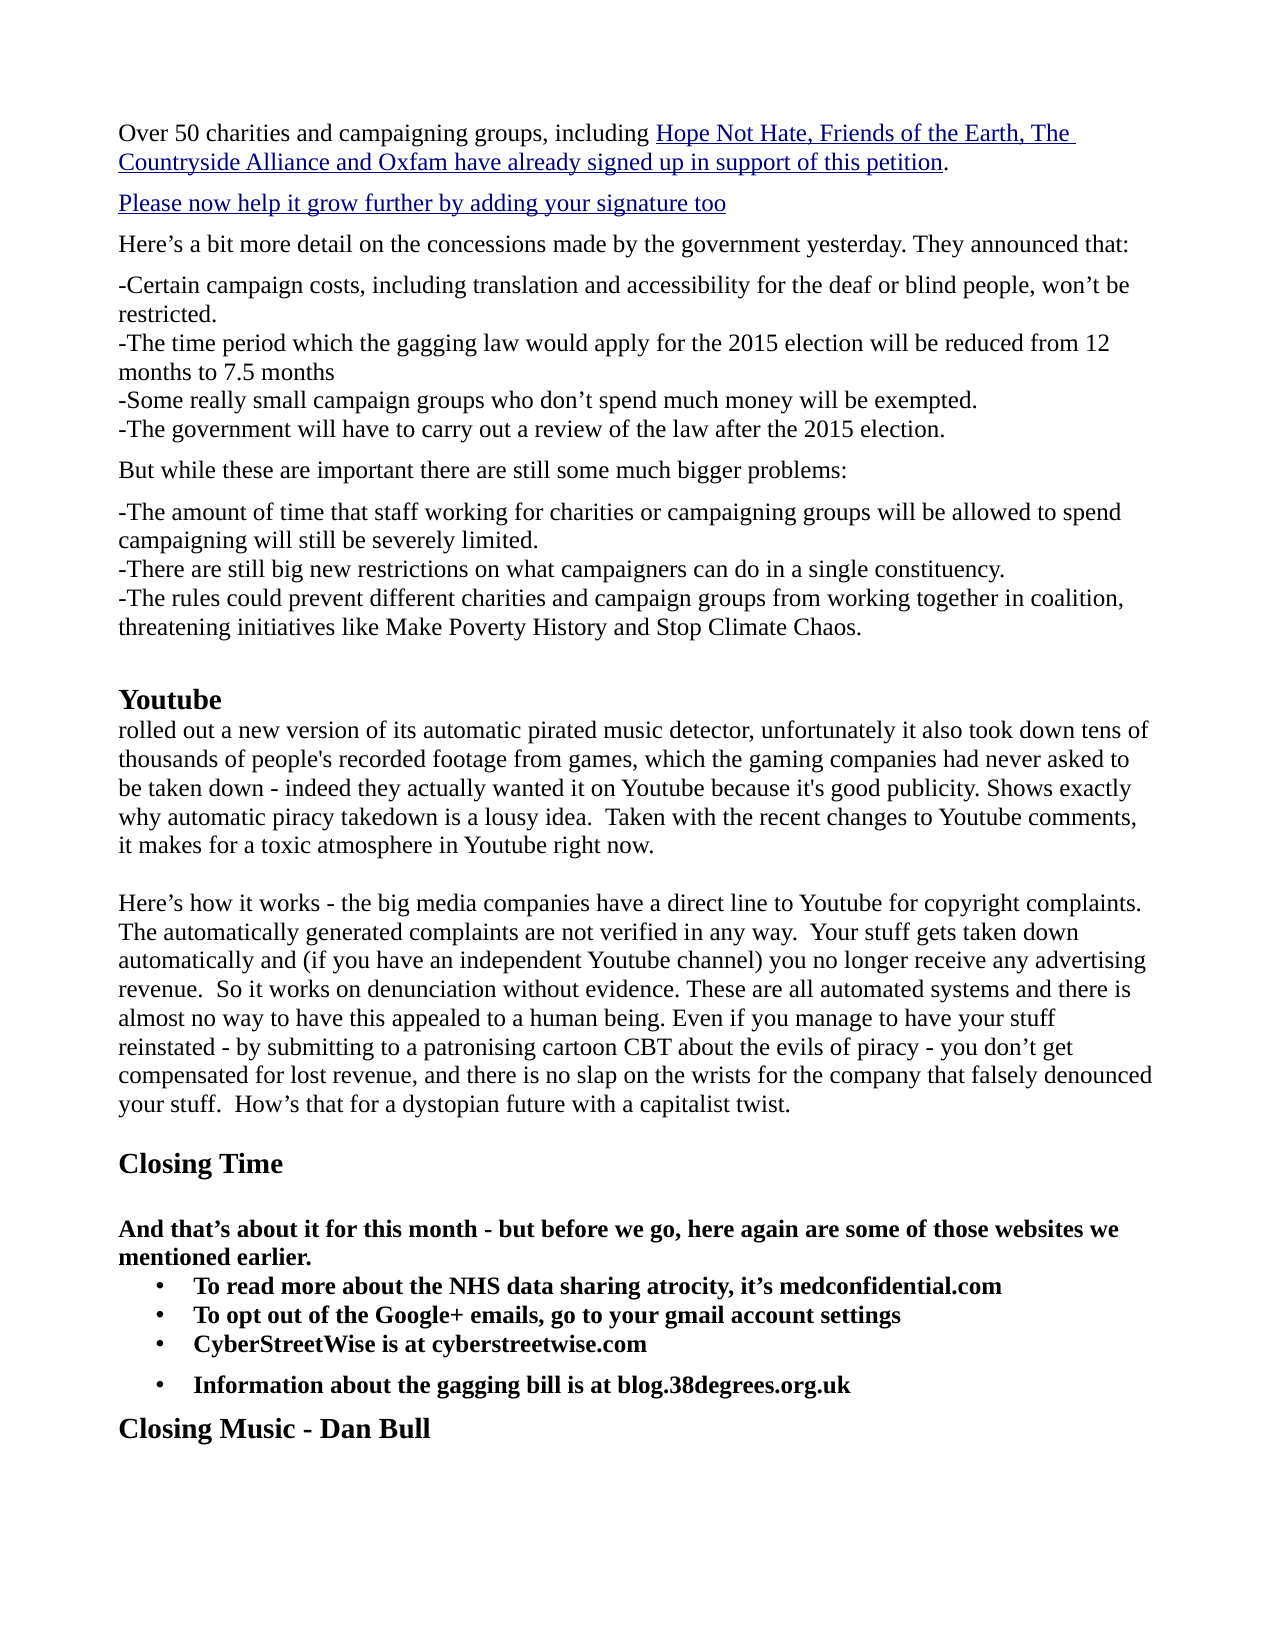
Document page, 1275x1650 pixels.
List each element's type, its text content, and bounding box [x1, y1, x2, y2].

text -Certain campaign costs, including translation and accessibility for the deaf or blind people, won’t be restricted. -The time period which the gagging law would apply for the 2015 election will be reduced from 12 months to 7.5 months -Some really small campaign groups who don’t spend much money will be exempted. -The government will have to carry out a review of the law after the 2015 election. [118, 271, 1157, 443]
text Here’s a bit more detail on the concessions made by the government yesterday. They announced that: [118, 229, 1157, 258]
text Over 50 charities and campaigning groups, including Hope Not Hate, Friends of the Earth, The Countryside Alliance and Oxfam have already signed up in support of this petition. [118, 118, 1157, 176]
text And that’s about it for this month - but before we go, here again are some of those websites we mentioned earlier. [118, 1214, 1157, 1271]
text Closing Music - Dan Bull [118, 1411, 1157, 1445]
list Information about the gagging bill is at blog.38degrees.org.uk [156, 1370, 1157, 1399]
text Closing Time [118, 1147, 1157, 1180]
text rolled out a new version of its automatic pirated music detector, unfortunately it also took down tens of thousands of people's recorded footage from games, which the gaming companies had never asked to be taken down - indeed they actually wanted it on Youtube because it's good publicity. Shows exactly why automatic piracy takedown is a lousy idea. Taken with the recent changes to Youtube comments, it makes for a toxic atmosphere in Youtube right now. [118, 715, 1157, 859]
text Please now help it grow further by adding your signature too [118, 188, 1157, 217]
list To read more about the NHS data sharing atrocity, it’s medconfidential.com [156, 1271, 1157, 1300]
text Here’s how it works - the big media companies have a direct line to Youtube for copyright complaints. The automatically generated complaints are not verified in any way. Your stuff gets taken down automatically and (if you have an independent Youtube channel) you no longer receive any advertising revenue. So it works on denunciation without evidence. These are all automated systems and there is almost no way to have this appealed to a human being. Even if you manage to have your stuff reinstated - by submitting to a patronising cartoon CBT about the evils of piracy - you don’t get compensated for lost revenue, and there is no slap on the wrists for the company that falsely denounced your stuff. How’s that for a dystopian future with a capitalist twist. [118, 888, 1157, 1118]
text But while these are important there are still some much bigger problems: [118, 456, 1157, 484]
text Youtube [118, 682, 1157, 715]
list CyberStreetWise is at cyberstreetwise.com [156, 1329, 1157, 1357]
list To opt out of the Google+ emails, go to your gmail account settings [156, 1300, 1157, 1329]
text -The amount of time that staff working for charities or campaigning groups will be allowed to spend campaigning will still be severely limited. -There are still big new restrictions on what campaigners can do in a single constituency. -The rules could prevent different charities and campaign groups from working together in coalition, threatening initiatives like Make Poverty History and Stop Climate Chaos. [118, 497, 1157, 641]
